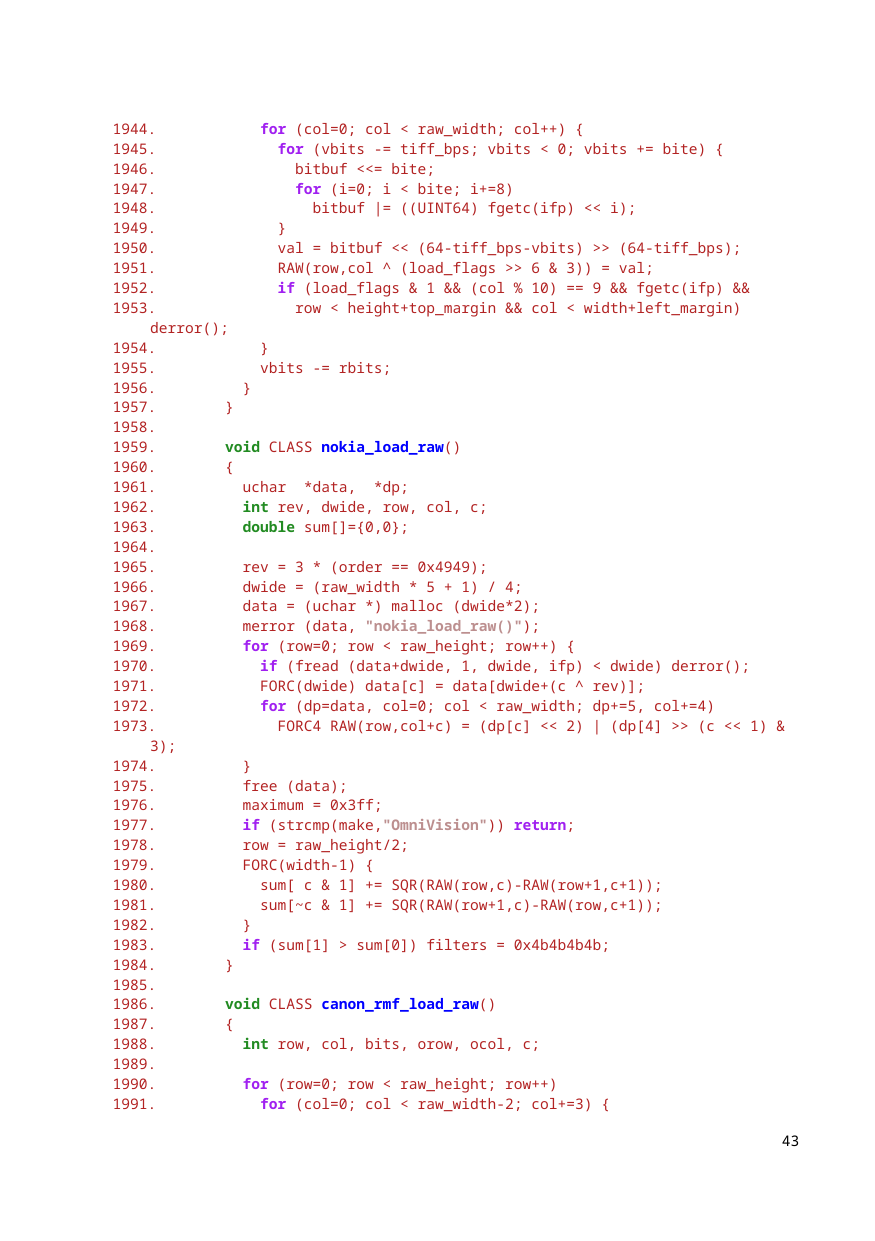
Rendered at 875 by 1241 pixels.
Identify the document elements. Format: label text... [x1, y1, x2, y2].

list } [112, 954, 799, 974]
list FORC4 RAW(row,col+c) = (dp[c] << 2) | (dp[4] >> (c << 1) & 3); [112, 716, 799, 755]
list { [112, 1014, 799, 1034]
list free (data); [112, 775, 799, 795]
list dwide = (raw_width * 5 + 1) / 4; [112, 576, 799, 596]
list if (strcmp(make,"OmniVision")) return; [112, 815, 799, 835]
list row < height+top_margin && col < width+left_margin) derror(); [112, 298, 799, 338]
list FORC(dwide) data[c] = data[dwide+(c ^ rev)]; [112, 676, 799, 696]
list { [112, 457, 799, 477]
list void CLASS nokia_load_raw() [112, 437, 799, 457]
list if (fread (data+dwide, 1, dwide, ifp) < dwide) derror(); [112, 656, 799, 676]
list } [112, 397, 799, 417]
list for (row=0; row < raw_height; row++) { [112, 636, 799, 656]
list bitbuf <<= bite; [112, 158, 799, 178]
list uchar *data, *dp; [112, 477, 799, 497]
list for (i=0; i < bite; i+=8) [112, 178, 799, 198]
list if (sum[1] > sum[0]) filters = 0x4b4b4b4b; [112, 934, 799, 954]
list vbits -= rbits; [112, 357, 799, 377]
list for (col=0; col < raw_width-2; col+=3) { [112, 1094, 799, 1113]
list sum[~c & 1] += SQR(RAW(row+1,c)-RAW(row,c+1)); [112, 895, 799, 914]
list } [112, 914, 799, 934]
list for (dp=data, col=0; col < raw_width; dp+=5, col+=4) [112, 696, 799, 716]
list } [112, 218, 799, 238]
list int rev, dwide, row, col, c; [112, 497, 799, 517]
list double sum[]={0,0}; [112, 517, 799, 537]
list rev = 3 * (order == 0x4949); [112, 556, 799, 576]
list if (load_flags & 1 && (col % 10) == 9 && fgetc(ifp) && [112, 278, 799, 298]
list void CLASS canon_rmf_load_raw() [112, 994, 799, 1014]
list for (row=0; row < raw_height; row++) [112, 1074, 799, 1094]
list for (vbits -= tiff_bps; vbits < 0; vbits += bite) { [112, 139, 799, 158]
list maximum = 0x3ff; [112, 795, 799, 815]
list FORC(width-1) { [112, 855, 799, 875]
list row = raw_height/2; [112, 835, 799, 855]
list data = (uchar *) malloc (dwide*2); [112, 596, 799, 616]
list sum[ c & 1] += SQR(RAW(row,c)-RAW(row+1,c+1)); [112, 875, 799, 895]
list bitbuf |= ((UINT64) fgetc(ifp) << i); [112, 198, 799, 218]
list int row, col, bits, orow, ocol, c; [112, 1034, 799, 1054]
list for (col=0; col < raw_width; col++) { [112, 119, 799, 139]
list val = bitbuf << (64-tiff_bps-vbits) >> (64-tiff_bps); [112, 238, 799, 258]
list } [112, 377, 799, 397]
list RAW(row,col ^ (load_flags >> 6 & 3)) = val; [112, 258, 799, 278]
list } [112, 755, 799, 775]
list } [112, 338, 799, 357]
list merror (data, "nokia_load_raw()"); [112, 616, 799, 636]
